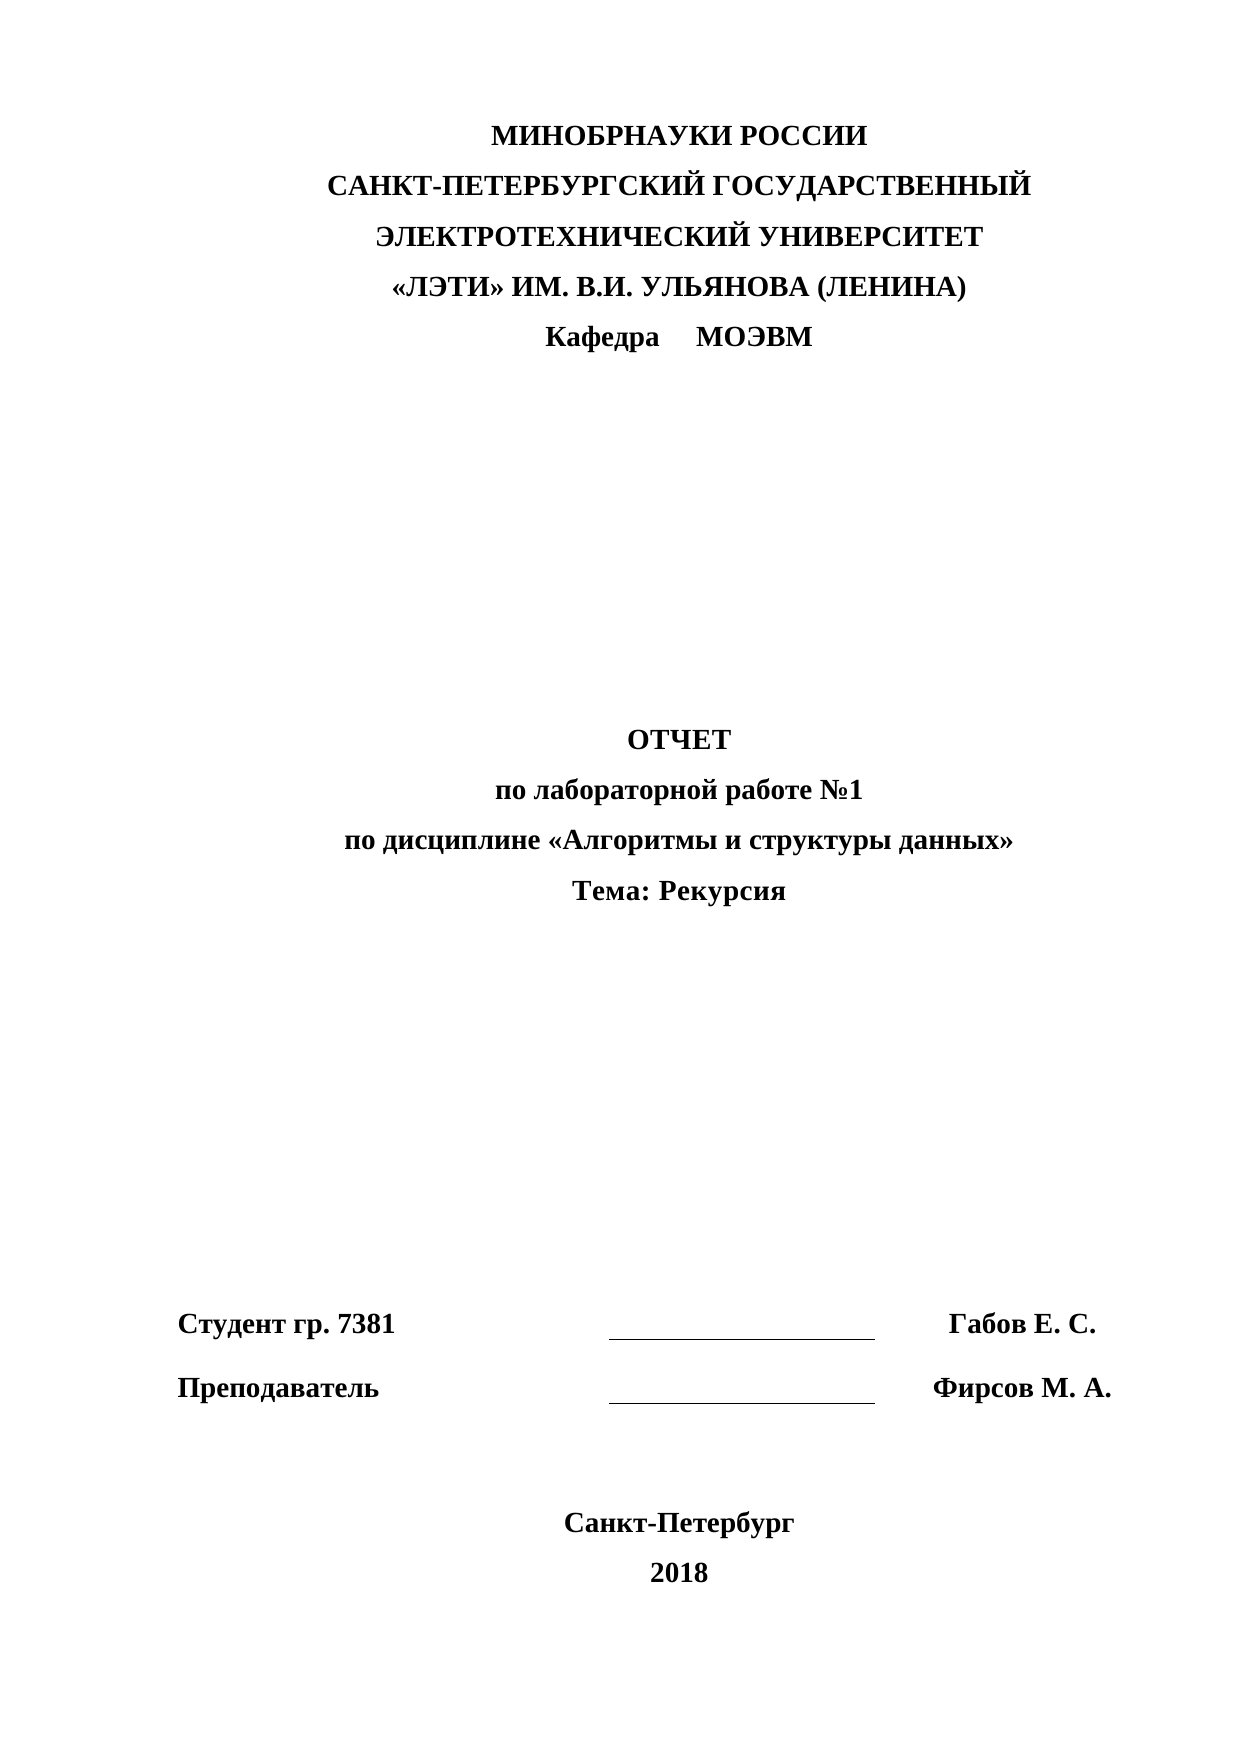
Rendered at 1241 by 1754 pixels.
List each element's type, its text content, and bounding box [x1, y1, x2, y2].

text Санкт-Петербургский государственный [177, 168, 1181, 202]
table_header [609, 1275, 875, 1339]
text 2018 [177, 1555, 1181, 1589]
text по лабораторной работе №1 [177, 772, 1181, 806]
table_cell Фирсов М. А. [875, 1339, 1170, 1403]
text МИНОБРНАУКИ РОССИИ [177, 118, 1181, 152]
text отчет [177, 722, 1181, 755]
table_cell [609, 1340, 875, 1403]
table_header Студент гр. 7381 [166, 1275, 609, 1339]
table_cell Преподаватель [166, 1339, 609, 1403]
text Тема: Рекурсия [177, 873, 1181, 906]
text по дисциплине «Алгоритмы и структуры данных» [177, 822, 1181, 856]
text Кафедра МОЭВМ [177, 319, 1181, 353]
table_header Габов Е. С. [875, 1275, 1170, 1339]
text Санкт-Петербург [177, 1505, 1181, 1538]
text электротехнический университет [177, 219, 1181, 252]
text «ЛЭТИ» им. В.И. Ульянова (Ленина) [177, 269, 1181, 303]
